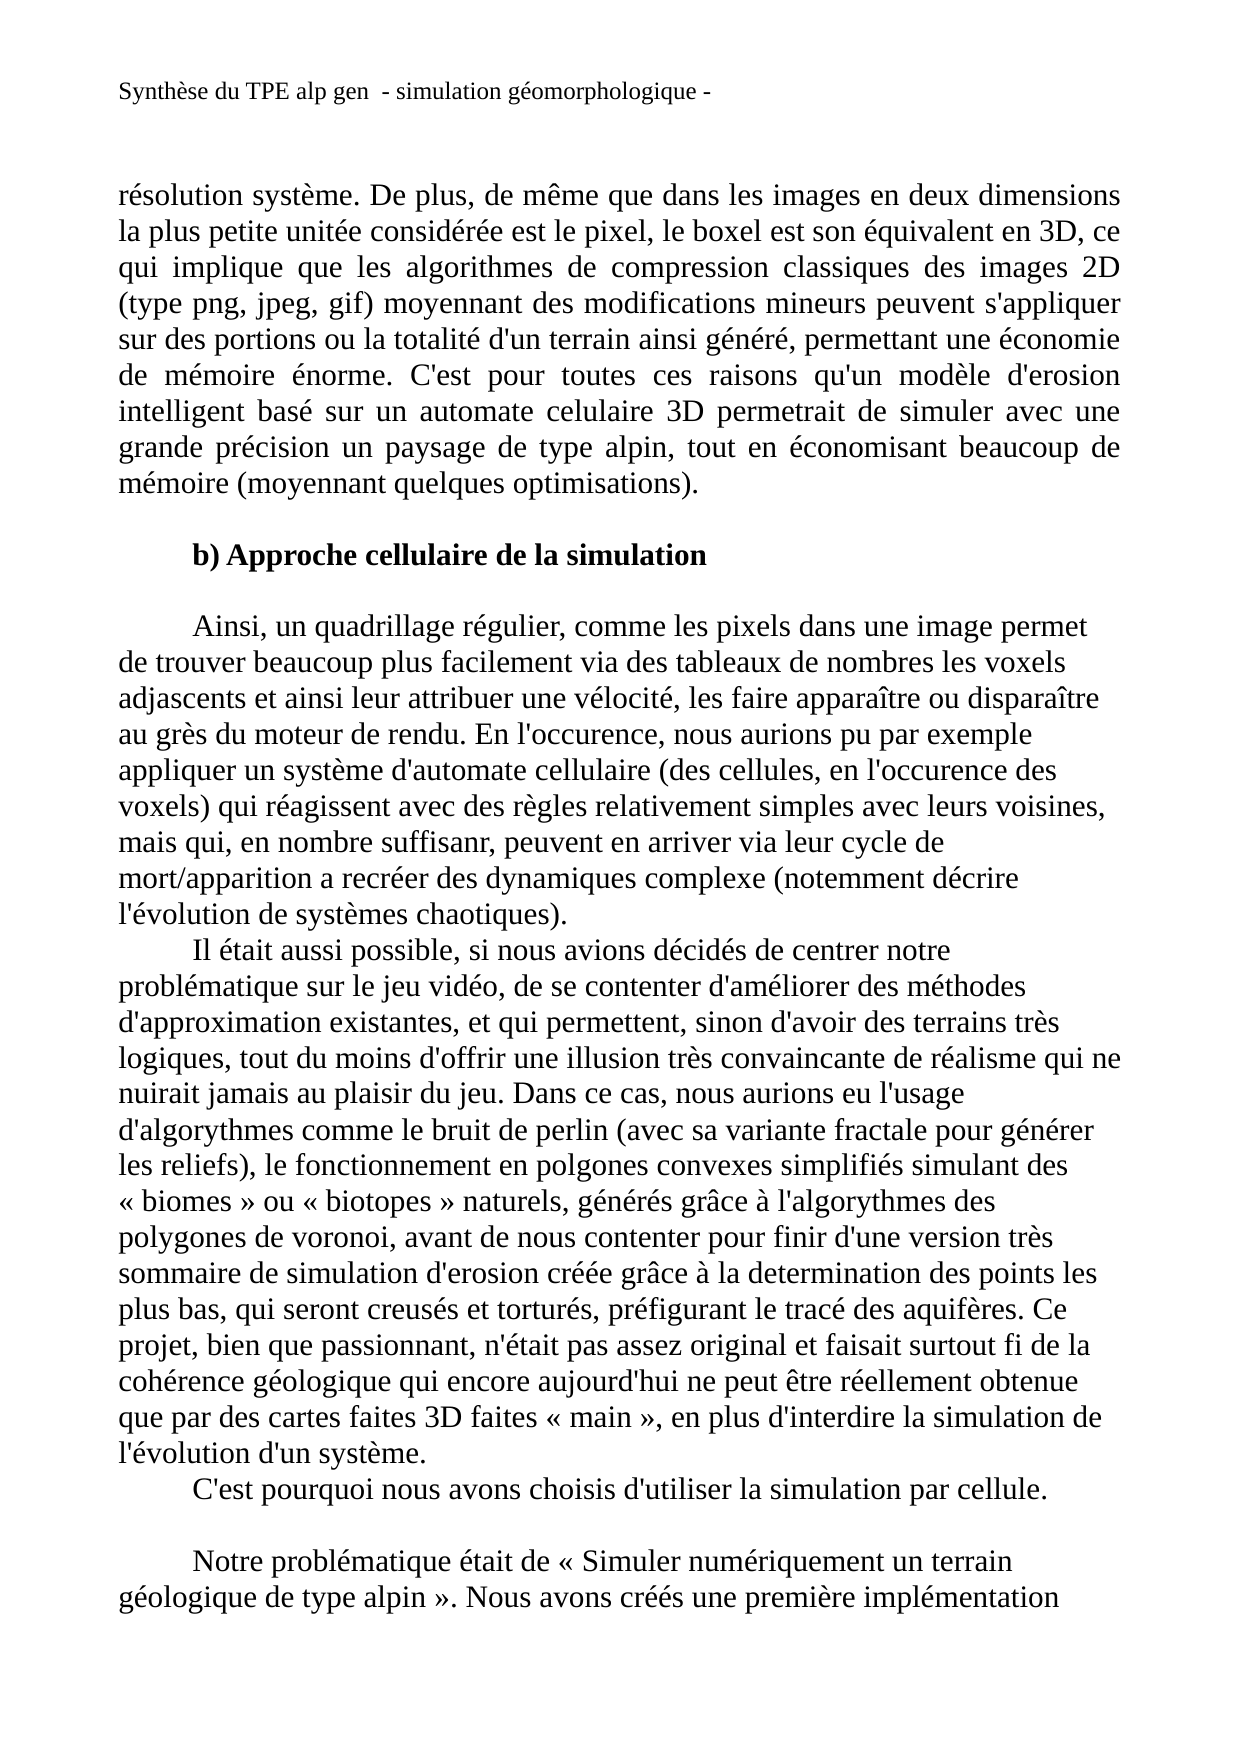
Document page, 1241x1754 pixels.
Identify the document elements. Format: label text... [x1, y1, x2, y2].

text Il était aussi possible, si nous avions décidés de centrer notre problématique sur le jeu vidéo, de se contenter d'améliorer des méthodes d'approximation existantes, et qui permettent, sinon d'avoir des terrains très logiques, tout du moins d'offrir une illusion très convaincante de réalisme qui ne nuirait jamais au plaisir du jeu. Dans ce cas, nous aurions eu l'usage d'algorythmes comme le bruit de perlin (avec sa variante fractale pour générer les reliefs), le fonctionnement en polgones convexes simplifiés simulant des « biomes » ou « biotopes » naturels, générés grâce à l'algorythmes des polygones de voronoi, avant de nous contenter pour finir d'une version très sommaire de simulation d'erosion créée grâce à la determination des points les plus bas, qui seront creusés et torturés, préfigurant le tracé des aquifères. Ce projet, bien que passionnant, n'était pas assez original et faisait surtout fi de la cohérence géologique qui encore aujourd'hui ne peut être réellement obtenue que par des cartes faites 3D faites « main », en plus d'interdire la simulation de l'évolution d'un système. [118, 931, 1122, 1470]
text Notre problématique était de « Simuler numériquement un terrain géologique de type alpin ». Nous avons créés une première implémentation [118, 1542, 1122, 1614]
text C'est pourquoi nous avons choisis d'utiliser la simulation par cellule. [118, 1470, 1122, 1506]
text Ainsi, un quadrillage régulier, comme les pixels dans une image permet de trouver beaucoup plus facilement via des tableaux de nombres les voxels adjascents et ainsi leur attribuer une vélocité, les faire apparaître ou disparaître au grès du moteur de rendu. En l'occurence, nous aurions pu par exemple appliquer un système d'automate cellulaire (des cellules, en l'occurence des voxels) qui réagissent avec des règles relativement simples avec leurs voisines, mais qui, en nombre suffisanr, peuvent en arriver via leur cycle de mort/apparition a recréer des dynamiques complexe (notemment décrire l'évolution de systèmes chaotiques). [118, 608, 1122, 931]
text résolution système. De plus, de même que dans les images en deux dimensions la plus petite unitée considérée est le pixel, le boxel est son équivalent en 3D, ce qui implique que les algorithmes de compression classiques des images 2D (type png, jpeg, gif) moyennant des modifications mineurs peuvent s'appliquer sur des portions ou la totalité d'un terrain ainsi généré, permettant une économie de mémoire énorme. C'est pour toutes ces raisons qu'un modèle d'erosion intelligent basé sur un automate celulaire 3D permetrait de simuler avec une grande précision un paysage de type alpin, tout en économisant beaucoup de mémoire (moyennant quelques optimisations). [118, 176, 1122, 500]
text b) Approche cellulaire de la simulation [118, 536, 1122, 572]
